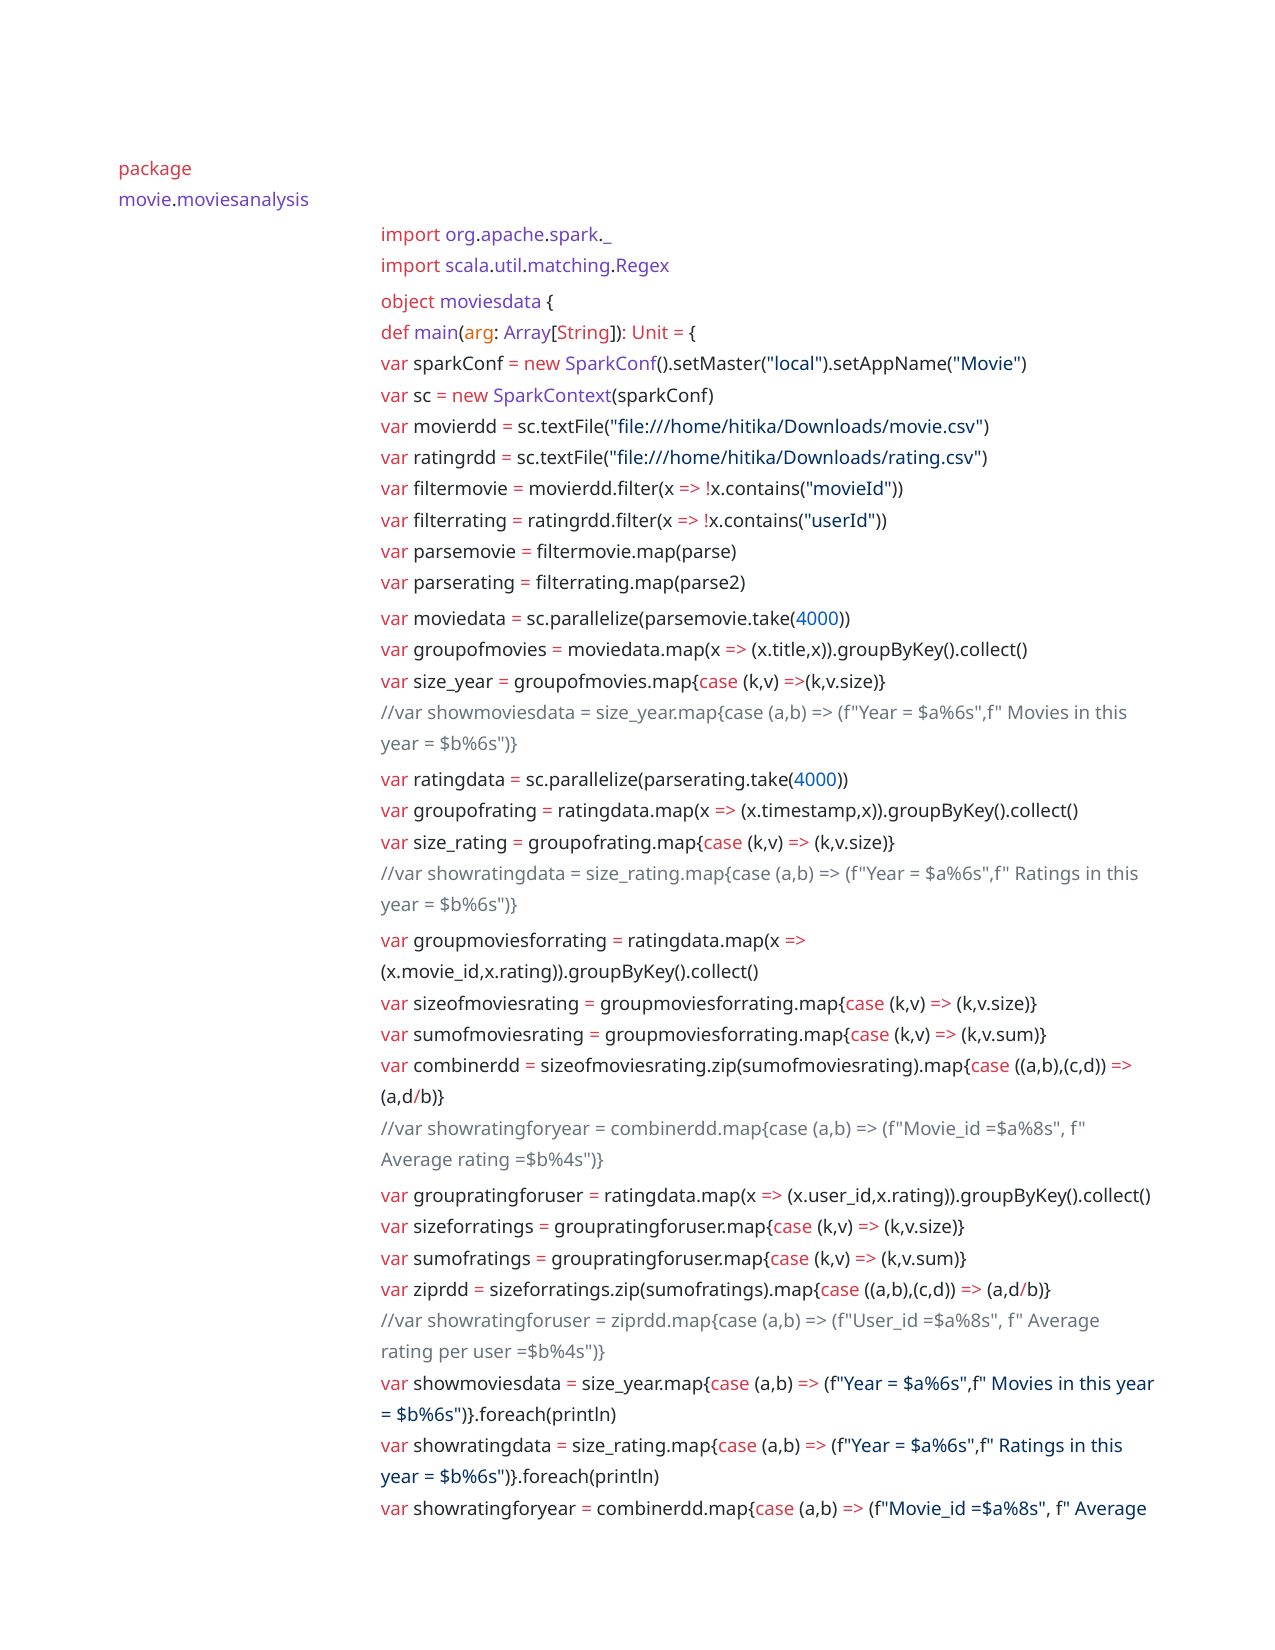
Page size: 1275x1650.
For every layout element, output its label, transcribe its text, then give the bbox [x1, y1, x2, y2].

table_cell [118, 792, 381, 823]
table_cell [118, 662, 381, 693]
table_cell //var showratingforyear = combinerdd.map{case (a,b) => (f"Movie_id =$a%8s", f" Average rating =$b%4s")} [381, 1109, 1157, 1172]
table_cell var groupmoviesforrating = ratingdata.map(x => (x.movie_id,x.rating)).groupByKey().collect() [381, 922, 1157, 984]
table_cell [118, 1302, 381, 1364]
table_cell [118, 631, 381, 662]
table_cell var movierdd = sc.textFile("file:///home/hitika/Downloads/movie.csv") [381, 408, 1157, 439]
table_cell var showmoviesdata = size_year.map{case (a,b) => (f"Year = $a%6s",f" Movies in this year = $b%6s")}.foreach(println) [381, 1364, 1157, 1427]
table_cell //var showratingdata = size_rating.map{case (a,b) => (f"Year = $a%6s",f" Ratings in this year = $b%6s")} [381, 855, 1157, 917]
table_cell [118, 823, 381, 854]
table_header [381, 147, 1157, 215]
table_cell //var showratingforuser = ziprdd.map{case (a,b) => (f"User_id =$a%8s", f" Average rating per user =$b%4s")} [381, 1302, 1157, 1364]
table_cell [118, 1172, 381, 1177]
table_cell var ratingdata = sc.parallelize(parserating.take(4000)) [381, 761, 1157, 792]
table_cell var sc = new SparkContext(sparkConf) [381, 376, 1157, 407]
table_cell [118, 564, 381, 595]
table_cell [381, 756, 1157, 761]
table_cell [118, 408, 381, 439]
table_cell [118, 1239, 381, 1270]
table_cell var sumofratings = groupratingforuser.map{case (k,v) => (k,v.sum)} [381, 1239, 1157, 1270]
table_cell var parserating = filterrating.map(parse2) [381, 564, 1157, 595]
table_cell var groupratingforuser = ratingdata.map(x => (x.user_id,x.rating)).groupByKey().collect() [381, 1177, 1157, 1208]
table_cell def main(arg: Array[String]): Unit = { [381, 314, 1157, 345]
table_header package movie.moviesanalysis [118, 147, 381, 215]
table_cell [118, 283, 381, 314]
table_cell [381, 917, 1157, 922]
table_cell [118, 855, 381, 917]
table_cell var groupofrating = ratingdata.map(x => (x.timestamp,x)).groupByKey().collect() [381, 792, 1157, 823]
table_cell [118, 246, 381, 278]
table_cell var filtermovie = movierdd.filter(x => !x.contains("movieId")) [381, 470, 1157, 501]
table_cell [118, 694, 381, 756]
table_cell [118, 1177, 381, 1208]
table_cell var filterrating = ratingrdd.filter(x => !x.contains("userId")) [381, 501, 1157, 532]
table_cell var ziprdd = sizeforratings.zip(sumofratings).map{case ((a,b),(c,d)) => (a,d/b)} [381, 1270, 1157, 1302]
table_cell [118, 278, 381, 282]
table_cell [381, 595, 1157, 600]
table_cell [118, 439, 381, 470]
table_cell var showratingdata = size_rating.map{case (a,b) => (f"Year = $a%6s",f" Ratings in this year = $b%6s")}.foreach(println) [381, 1427, 1157, 1489]
table_cell [118, 600, 381, 631]
table_cell var groupofmovies = moviedata.map(x => (x.title,x)).groupByKey().collect() [381, 631, 1157, 662]
table_cell [118, 1208, 381, 1239]
table_cell [118, 1489, 381, 1520]
table_cell //var showmoviesdata = size_year.map{case (a,b) => (f"Year = $a%6s",f" Movies in this year = $b%6s")} [381, 694, 1157, 756]
table_cell [118, 376, 381, 407]
table_cell [381, 278, 1157, 282]
table_cell [118, 917, 381, 922]
table_cell [118, 761, 381, 792]
table_cell var sparkConf = new SparkConf().setMaster("local").setAppName("Movie") [381, 345, 1157, 376]
table_cell [118, 1047, 381, 1109]
table_cell var ratingrdd = sc.textFile("file:///home/hitika/Downloads/rating.csv") [381, 439, 1157, 470]
table_cell [118, 215, 381, 246]
table_cell [118, 1016, 381, 1047]
table_cell var sizeforratings = groupratingforuser.map{case (k,v) => (k,v.size)} [381, 1208, 1157, 1239]
table_cell [381, 1172, 1157, 1177]
table_cell var combinerdd = sizeofmoviesrating.zip(sumofmoviesrating).map{case ((a,b),(c,d)) => (a,d/b)} [381, 1047, 1157, 1109]
table_cell var size_year = groupofmovies.map{case (k,v) =>(k,v.size)} [381, 662, 1157, 693]
table_cell [118, 922, 381, 984]
table_cell [118, 345, 381, 376]
table_cell [118, 1109, 381, 1172]
table_cell var sizeofmoviesrating = groupmoviesforrating.map{case (k,v) => (k,v.size)} [381, 984, 1157, 1016]
table_cell import scala.util.matching.Regex [381, 246, 1157, 278]
table_cell [118, 533, 381, 564]
table_cell [118, 1364, 381, 1427]
table_cell var moviedata = sc.parallelize(parsemovie.take(4000)) [381, 600, 1157, 631]
table_cell object moviesdata { [381, 283, 1157, 314]
table_cell [118, 756, 381, 761]
table_cell var sumofmoviesrating = groupmoviesforrating.map{case (k,v) => (k,v.sum)} [381, 1016, 1157, 1047]
table_cell [118, 595, 381, 600]
table_cell var showratingforyear = combinerdd.map{case (a,b) => (f"Movie_id =$a%8s", f" Average [381, 1489, 1157, 1520]
table_cell [118, 984, 381, 1016]
table_cell [118, 314, 381, 345]
table_cell [118, 1270, 381, 1302]
table_cell var size_rating = groupofrating.map{case (k,v) => (k,v.size)} [381, 823, 1157, 854]
table_cell [118, 470, 381, 501]
table_cell var parsemovie = filtermovie.map(parse) [381, 533, 1157, 564]
table_cell [118, 501, 381, 532]
table_cell import org.apache.spark._ [381, 215, 1157, 246]
table_cell [118, 1427, 381, 1489]
